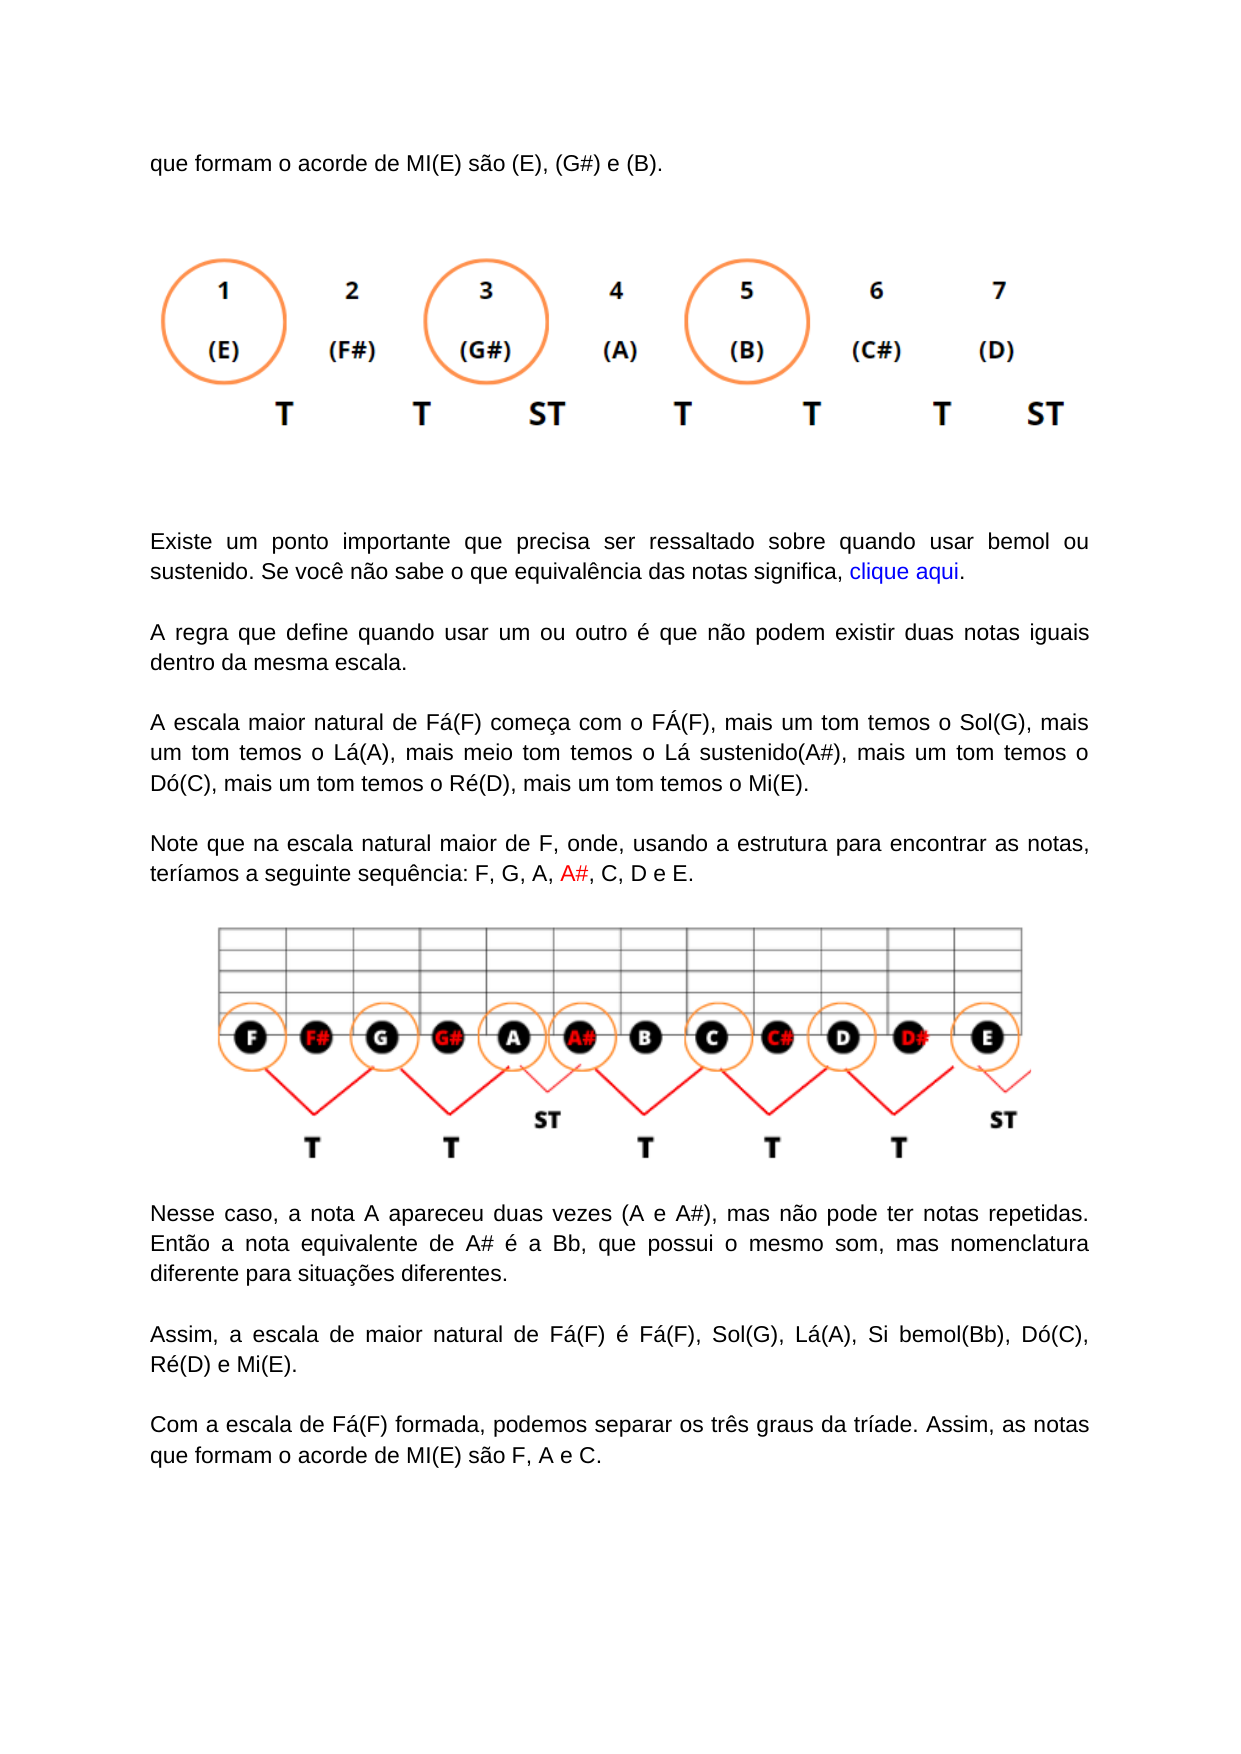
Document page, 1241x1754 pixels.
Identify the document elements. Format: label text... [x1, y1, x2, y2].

text Nesse caso, a nota A apareceu duas vezes (A e A#), mas não pode ter notas repetidas. Então a nota equivalente de A# é a Bb, que possui o mesmo som, mas nomenclatura diferente para situações diferentes. [150, 1200, 1090, 1287]
text A escala maior natural de Fá(F) começa com o FÁ(F), mais um tom temos o Sol(G), mais um tom temos o Lá(A), mais meio tom temos o Lá sustenido(A#), mais um tom temos o Dó(C), mais um tom temos o Ré(D), mais um tom temos o Mi(E). [150, 709, 1090, 796]
text Existe um ponto importante que precisa ser ressaltado sobre quando usar bemol ou sustenido. Se você não sabe o que equivalência das notas significa, clique aqui. [150, 528, 1090, 584]
picture [209, 920, 1032, 1166]
text que formam o acorde de MI(E) são (E), (G#) e (B). [150, 150, 1090, 176]
text A regra que define quando usar um ou outro é que não podem existir duas notas iguais dentro da mesma escala. [150, 618, 1090, 675]
text Assim, a escala de maior natural de Fá(F) é Fá(F), Sol(G), Lá(A), Si bemol(Bb), Dó(C), Ré(D) e Mi(E). [150, 1321, 1090, 1377]
text Com a escala de Fá(F) formada, podemos separar os três graus da tríade. Assim, as notas que formam o acorde de MI(E) são F, A e C. [150, 1411, 1090, 1468]
text Note que na escala natural maior de F, onde, usando a estrutura para encontrar as notas, teríamos a seguinte sequência: F, G, A, A#, C, D e E. [150, 830, 1090, 886]
picture [150, 210, 1091, 434]
